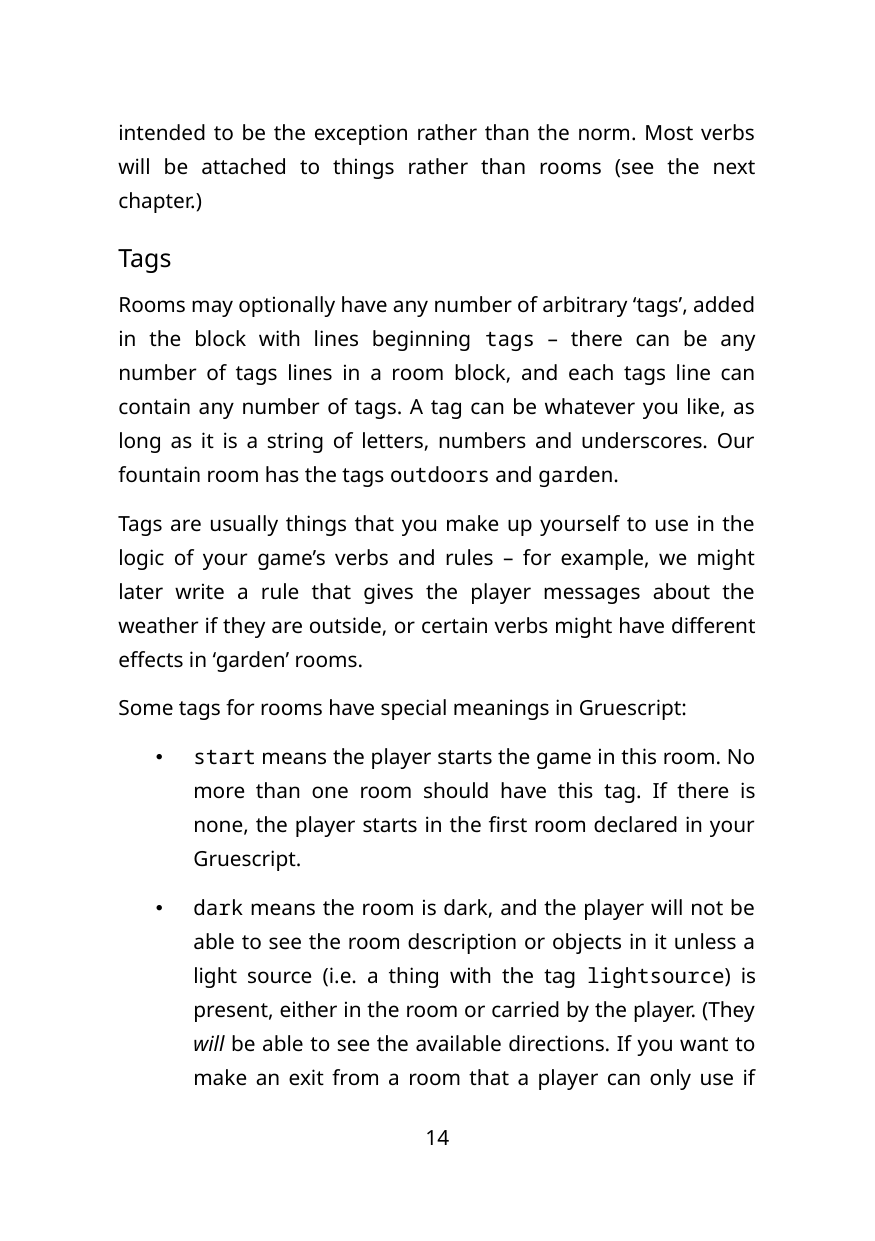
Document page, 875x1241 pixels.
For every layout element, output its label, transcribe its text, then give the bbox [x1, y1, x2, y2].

text intended to be the exception rather than the norm. Most verbs will be attached to things rather than rooms (see the next chapter.) [118, 118, 756, 215]
list dark means the room is dark, and the player will not be able to see the room description or objects in it unless a light source (i.e. a thing with the tag lightsource) is present, either in the room or carried by the player. (They will be able to see the available directions. If you want to make an exit from a room that a player can only use if [156, 893, 756, 1092]
subtitle Tags [118, 241, 756, 275]
list start means the player starts the game in this room. No more than one room should have this tag. If there is none, the player starts in the first room declared in your Gruescript. [156, 742, 756, 873]
text Tags are usually things that you make up yourself to use in the logic of your game’s verbs and rules – for example, we might later write a rule that gives the player messages about the weather if they are outside, or certain verbs might have different effects in ‘garden’ rooms. [118, 509, 756, 673]
text Rooms may optionally have any number of arbitrary ‘tags’, added in the block with lines beginning tags – there can be any number of tags lines in a room block, and each tags line can contain any number of tags. A tag can be whatever you like, as long as it is a string of letters, numbers and underscores. Our fountain room has the tags outdoors and garden. [118, 290, 756, 488]
text Some tags for rooms have special meanings in Gruescript: [118, 693, 756, 722]
